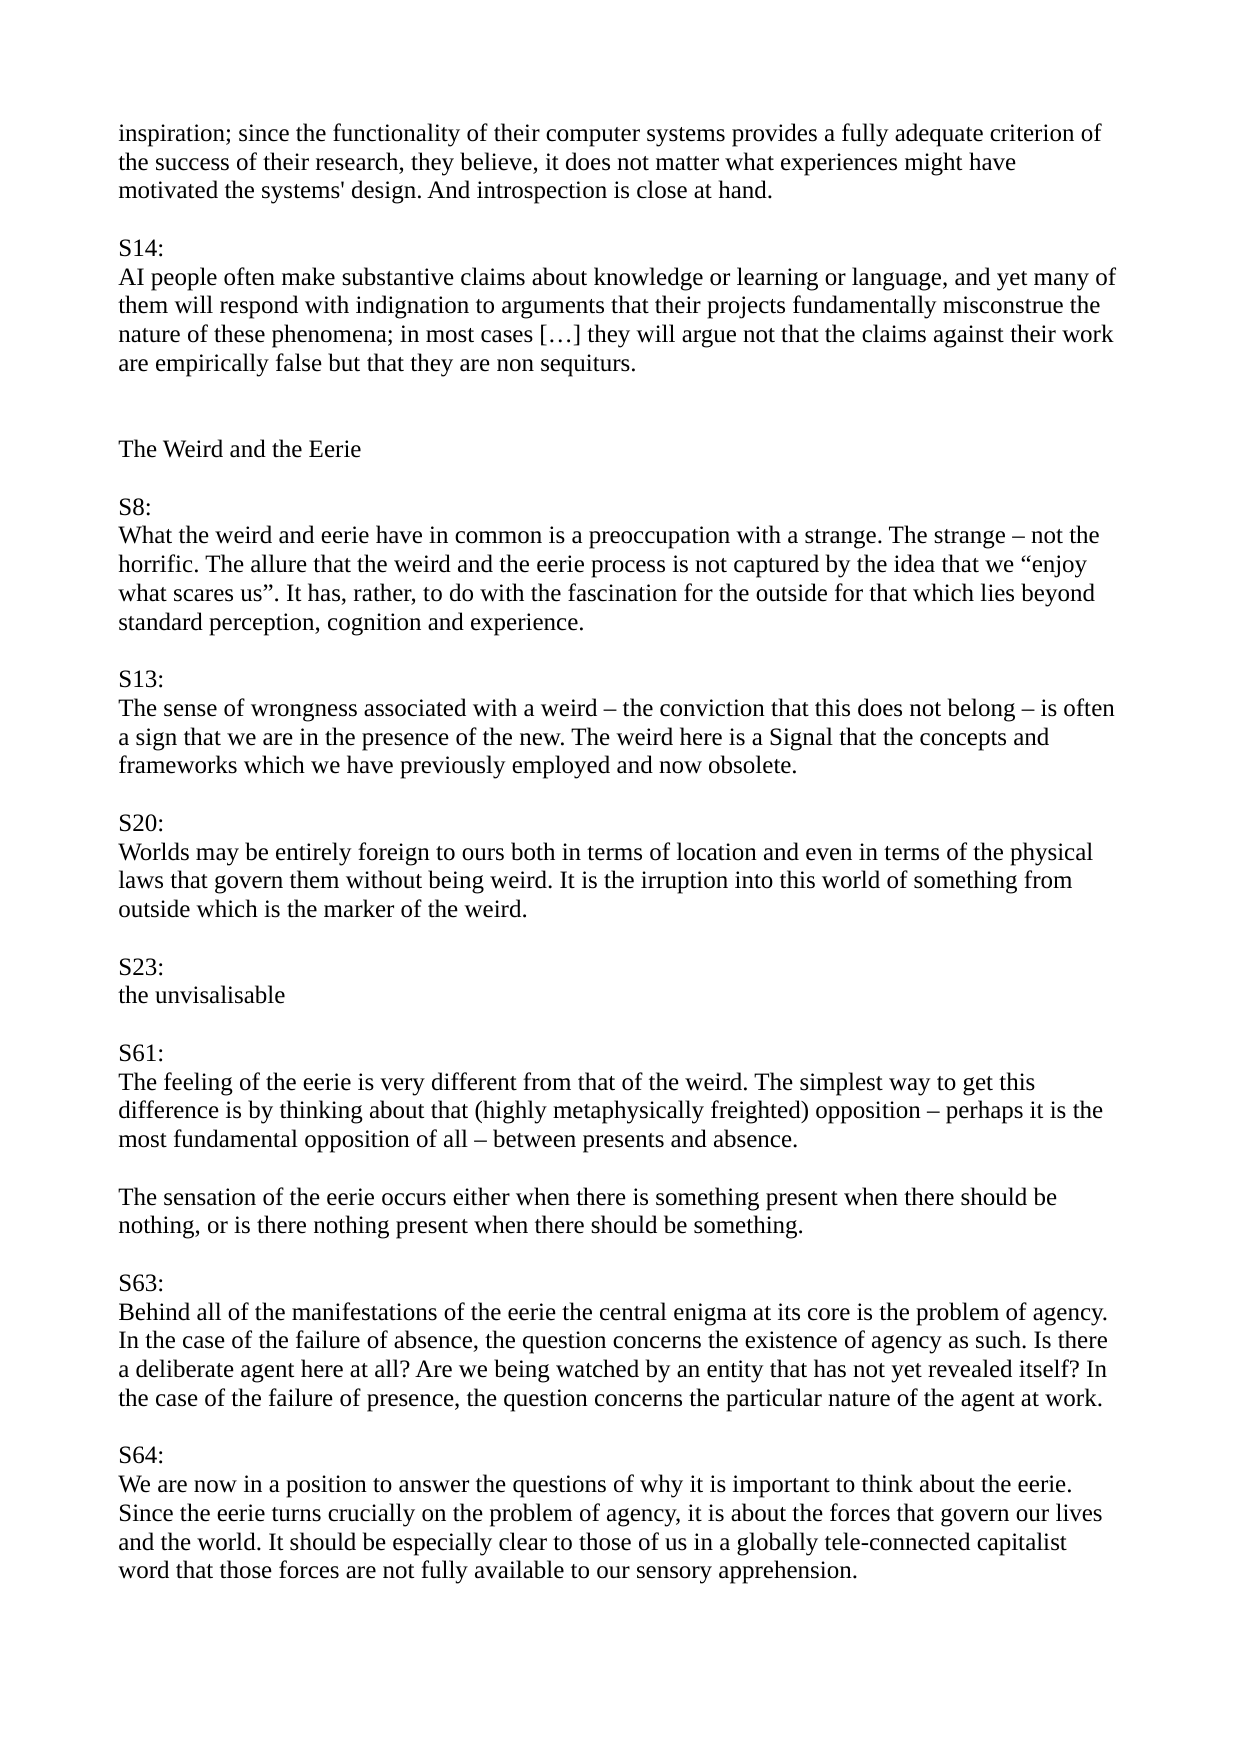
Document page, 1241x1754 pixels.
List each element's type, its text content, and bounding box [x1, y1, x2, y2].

text S63: [118, 1268, 1122, 1297]
text The sense of wrongness associated with a weird – the conviction that this does not belong – is often a sign that we are in the presence of the new. The weird here is a Signal that the concepts and frameworks which we have previously employed and now obsolete. [118, 693, 1122, 779]
text Worlds may be entirely foreign to ours both in terms of location and even in terms of the physical laws that govern them without being weird. It is the irruption into this world of something from outside which is the marker of the weird. [118, 837, 1122, 923]
text The sensation of the eerie occurs either when there is something present when there should be nothing, or is there nothing present when there should be something. [118, 1182, 1122, 1239]
text Behind all of the manifestations of the eerie the central enigma at its core is the problem of agency. In the case of the failure of absence, the question concerns the existence of agency as such. Is there a deliberate agent here at all? Are we being watched by an entity that has not yet revealed itself? In the case of the failure of presence, the question concerns the particular nature of the agent at work. [118, 1297, 1122, 1412]
text What the weird and eerie have in common is a preoccupation with a strange. The strange – not the horrific. The allure that the weird and the eerie process is not captured by the idea that we “enjoy what scares us”. It has, rather, to do with the fascination for the outside for that which lies beyond standard perception, cognition and experience. [118, 521, 1122, 636]
text S61: [118, 1038, 1122, 1067]
text S14: [118, 233, 1122, 262]
text S20: [118, 808, 1122, 837]
text S23: [118, 952, 1122, 981]
text We are now in a position to answer the questions of why it is important to think about the eerie. Since the eerie turns crucially on the problem of agency, it is about the forces that govern our lives and the world. It should be especially clear to those of us in a globally tele-connected capitalist word that those forces are not fully available to our sensory apprehension. [118, 1469, 1122, 1584]
text AI people often make substantive claims about knowledge or learning or language, and yet many of them will respond with indignation to arguments that their projects fundamentally misconstrue the nature of these phenomena; in most cases […] they will argue not that the claims against their work are empirically false but that they are non sequiturs. [118, 262, 1122, 377]
text S13: [118, 664, 1122, 693]
text The Weird and the Eerie [118, 434, 1122, 463]
text the unvisalisable [118, 981, 1122, 1009]
text The feeling of the eerie is very different from that of the weird. The simplest way to get this difference is by thinking about that (highly metaphysically freighted) opposition – perhaps it is the most fundamental opposition of all – between presents and absence. [118, 1067, 1122, 1153]
text S64: [118, 1441, 1122, 1469]
text inspiration; since the functionality of their computer systems provides a fully adequate criterion of the success of their research, they believe, it does not matter what experiences might have motivated the systems' design. And introspection is close at hand. [118, 118, 1122, 204]
text S8: [118, 492, 1122, 521]
